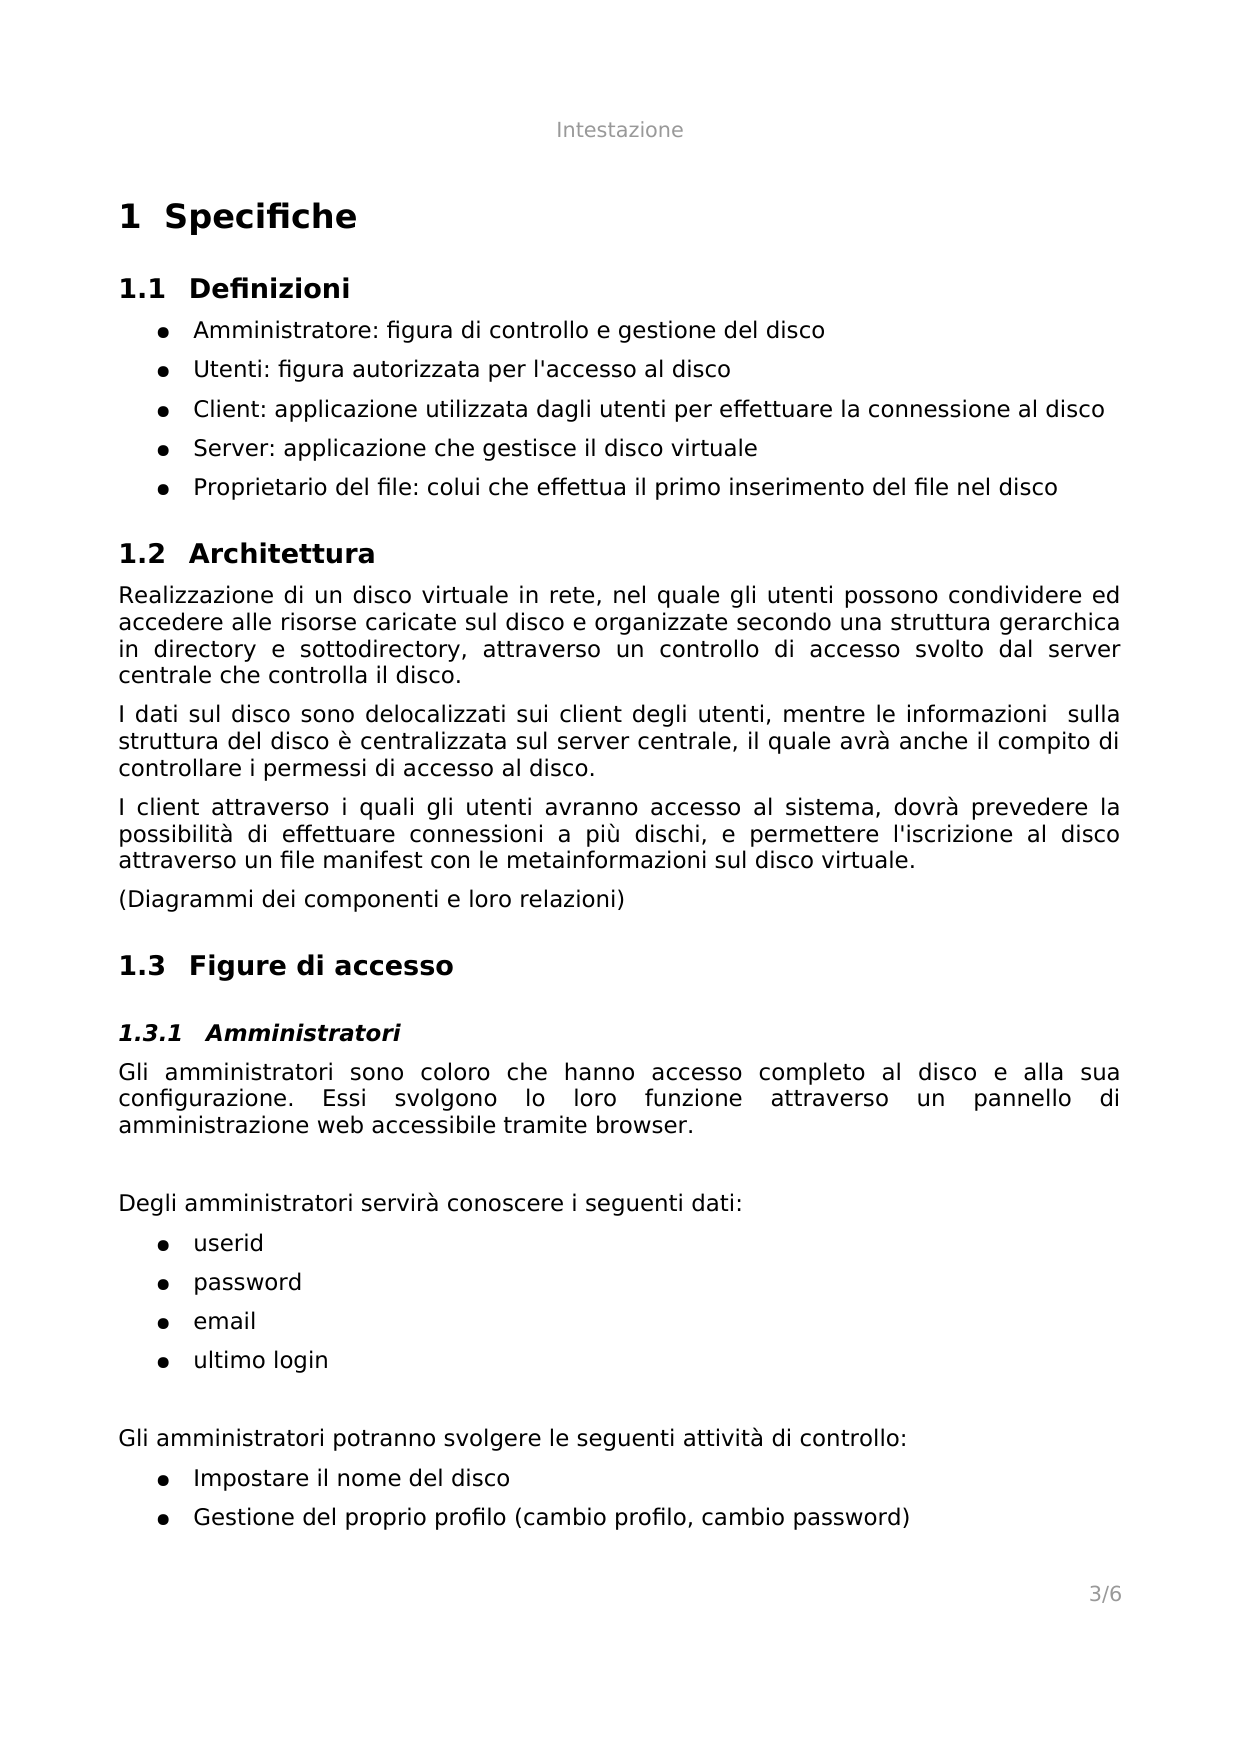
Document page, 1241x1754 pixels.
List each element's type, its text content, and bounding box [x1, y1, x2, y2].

list Gestione del proprio profilo (cambio profilo, cambio password) [156, 1504, 1122, 1531]
text Gli amministratori potranno svolgere le seguenti attività di controllo: [118, 1426, 1122, 1452]
subtitle Amministratori [118, 1020, 1122, 1046]
text I client attraverso i quali gli utenti avranno accesso al sistema, dovrà prevedere la possibilità di effettuare connessioni a più dischi, e permettere l'iscrizione al disco attraverso un file manifest con le metainformazioni sul disco virtuale. [118, 794, 1122, 874]
text I dati sul disco sono delocalizzati sui client degli utenti, mentre le informazioni sulla struttura del disco è centralizzata sul server centrale, il quale avrà anche il compito di controllare i permessi di accesso al disco. [118, 702, 1122, 782]
subtitle Architettura [118, 538, 1122, 570]
list Proprietario del file: colui che effettua il primo inserimento del file nel disco [156, 474, 1122, 501]
list Client: applicazione utilizzata dagli utenti per effettuare la connessione al disco [156, 396, 1122, 422]
text Realizzazione di un disco virtuale in rete, nel quale gli utenti possono condividere ed accedere alle risorse caricate sul disco e organizzate secondo una struttura gerarchica in directory e sottodirectory, attraverso un controllo di accesso svolto dal server centrale che controlla il disco. [118, 582, 1122, 689]
text (Diagrammi dei componenti e loro relazioni) [118, 887, 1122, 913]
list userid [156, 1230, 1122, 1256]
subtitle Definizioni [118, 273, 1122, 305]
subtitle Figure di accesso [118, 951, 1122, 982]
text Gli amministratori sono coloro che hanno accesso completo al disco e alla sua configurazione. Essi svolgono lo loro funzione attraverso un pannello di amministrazione web accessibile tramite browser. [118, 1059, 1122, 1139]
list Server: applicazione che gestisce il disco virtuale [156, 435, 1122, 462]
list password [156, 1269, 1122, 1296]
subtitle Specifiche [118, 197, 1122, 236]
list Amministratore: figura di controllo e gestione del disco [156, 317, 1122, 344]
list Impostare il nome del disco [156, 1465, 1122, 1491]
text Degli amministratori servirà conoscere i seguenti dati: [118, 1191, 1122, 1217]
list Utenti: figura autorizzata per l'accesso al disco [156, 357, 1122, 383]
list ultimo login [156, 1347, 1122, 1374]
list email [156, 1308, 1122, 1335]
